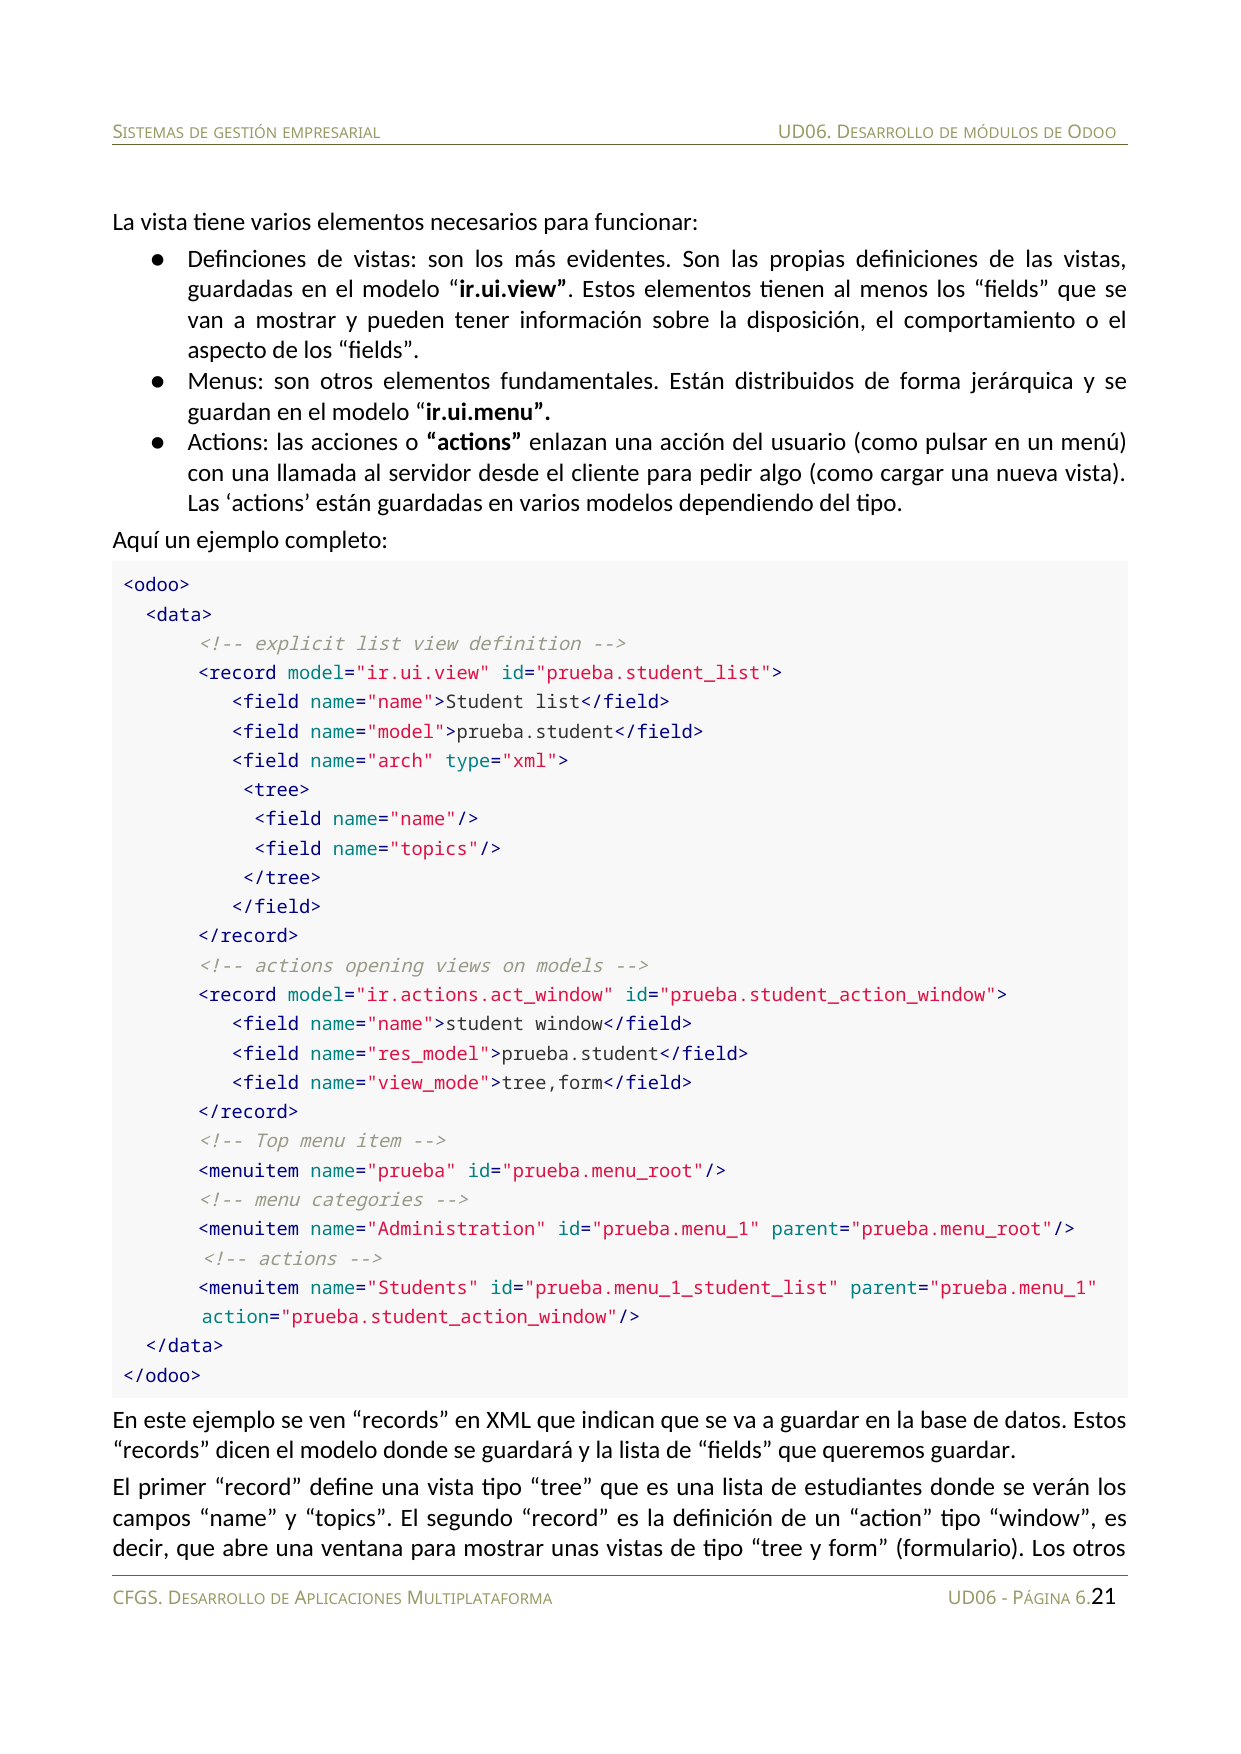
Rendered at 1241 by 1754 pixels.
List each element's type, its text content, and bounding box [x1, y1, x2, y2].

list Actions: las acciones o “actions” enlazan una acción del usuario (como pulsar en un menú) con una llamada al servidor desde el cliente para pedir algo (como cargar una nueva vista). Las ‘actions’ están guardadas en varios modelos dependiendo del tipo. [150, 426, 1128, 518]
text Aquí un ejemplo completo: [112, 524, 1128, 555]
text La vista tiene varios elementos necesarios para funcionar: [112, 206, 1128, 237]
table_header <odoo> <data> <!-- explicit list view definition --> <record model="ir.ui.view" id="prueba.student_list"> <field name="name">Student list</field> <field name="model">prueba.student</field> <field name="arch" type="xml"> <tree> <field name="name"/> <field name="topics"/> </tree> </field> </record> <!-- actions opening views on models --> <record model="ir.actions.act_window" id="prueba.student_action_window"> <field name="name">student window</field> <field name="res_model">prueba.student</field> <field name="view_mode">tree,form</field> </record> <!-- Top menu item --> <menuitem name="prueba" id="prueba.menu_root"/> <!-- menu categories --> <menuitem name="Administration" id="prueba.menu_1" parent="prueba.menu_root"/> <!-- actions --> <menuitem name="Students" id="prueba.menu_1_student_list" parent="prueba.menu_1" action="prueba.student_action_window"/> </data> </odoo> [112, 561, 1128, 1398]
text En este ejemplo se ven “records” en XML que indican que se va a guardar en la base de datos. Estos “records” dicen el modelo donde se guardará y la lista de “fields” que queremos guardar. [112, 1404, 1128, 1465]
text El primer “record” define una vista tipo “tree” que es una lista de estudiantes donde se verán los campos “name” y “topics”. El segundo “record” es la definición de un “action” tipo “window”, es decir, que abre una ventana para mostrar unas vistas de tipo “tree y form” (formulario). Los otros [112, 1471, 1128, 1563]
list Menus: son otros elementos fundamentales. Están distribuidos de forma jerárquica y se guardan en el modelo “ir.ui.menu”. [150, 365, 1128, 426]
list Definciones de vistas: son los más evidentes. Son las propias definiciones de las vistas, guardadas en el modelo “ir.ui.view”. Estos elementos tienen al menos los “fields” que se van a mostrar y pueden tener información sobre la disposición, el comportamiento o el aspecto de los “fields”. [150, 243, 1128, 365]
